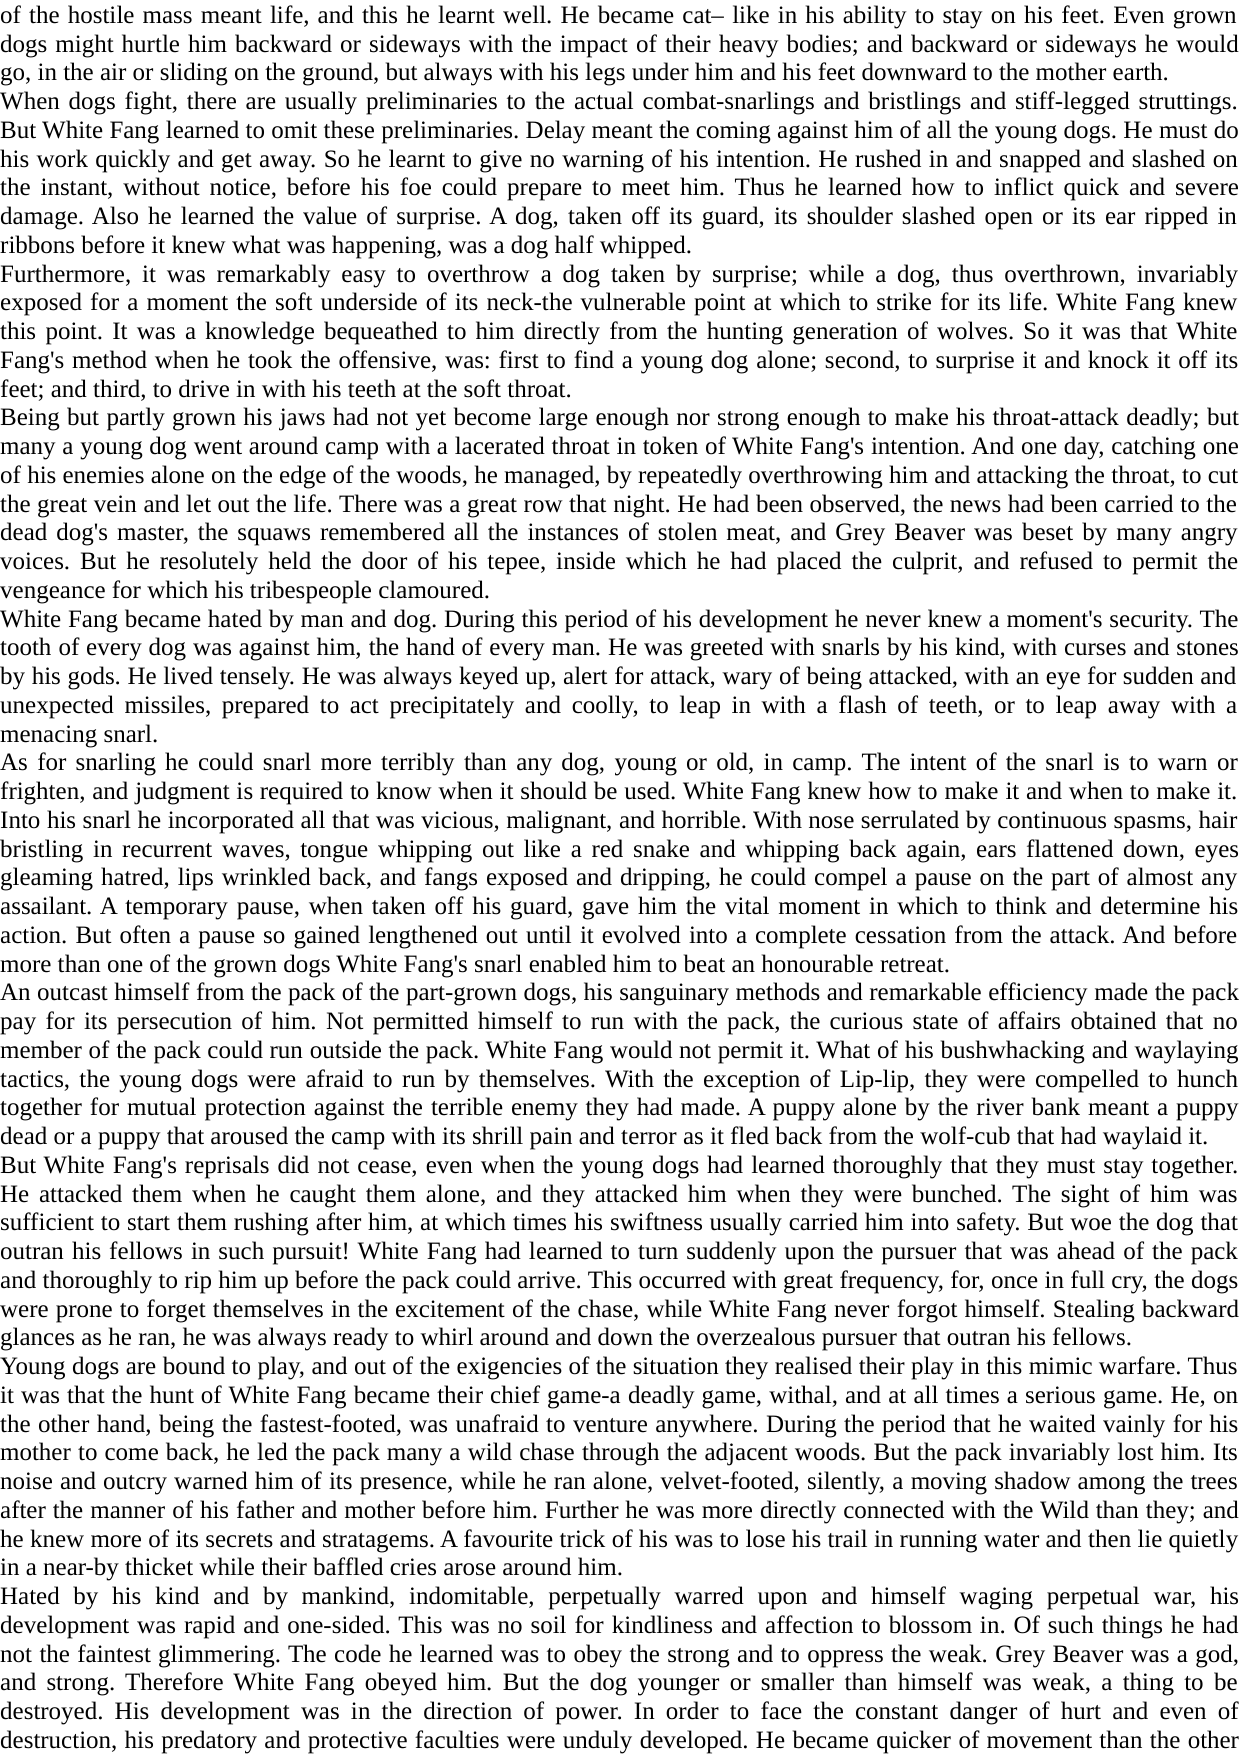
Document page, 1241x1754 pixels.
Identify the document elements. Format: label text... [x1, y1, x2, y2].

text Young dogs are bound to play, and out of the exigencies of the situation they realised their play in this mimic warfare. Thus it was that the hunt of White Fang became their chief game-a deadly game, withal, and at all times a serious game. He, on the other hand, being the fastest-footed, was unafraid to venture anywhere. During the period that he waited vainly for his mother to come back, he led the pack many a wild chase through the adjacent woods. But the pack invariably lost him. Its noise and outcry warned him of its presence, while he ran alone, velvet-footed, silently, a moving shadow among the trees after the manner of his father and mother before him. Further he was more directly connected with the Wild than they; and he knew more of its secrets and stratagems. A favourite trick of his was to lose his trail in running water and then lie quietly in a near-by thicket while their baffled cries arose around him. [0, 1351, 1240, 1581]
text When dogs fight, there are usually preliminaries to the actual combat-snarlings and bristlings and stiff-legged struttings. But White Fang learned to omit these preliminaries. Delay meant the coming against him of all the young dogs. He must do his work quickly and get away. So he learnt to give no warning of his intention. He rushed in and snapped and slashed on the instant, without notice, before his foe could prepare to meet him. Thus he learned how to inflict quick and severe damage. Also he learned the value of surprise. A dog, taken off its guard, its shoulder slashed open or its ear ripped in ribbons before it knew what was happening, was a dog half whipped. [0, 86, 1240, 259]
text of the hostile mass meant life, and this he learnt well. He became cat– like in his ability to stay on his feet. Even grown dogs might hurtle him backward or sideways with the impact of their heavy bodies; and backward or sideways he would go, in the air or sliding on the ground, but always with his legs under him and his feet downward to the mother earth. [0, 0, 1240, 86]
text Furthermore, it was remarkably easy to overthrow a dog taken by surprise; while a dog, thus overthrown, invariably exposed for a moment the soft underside of its neck-the vulnerable point at which to strike for its life. White Fang knew this point. It was a knowledge bequeathed to him directly from the hunting generation of wolves. So it was that White Fang's method when he took the offensive, was: first to find a young dog alone; second, to surprise it and knock it off its feet; and third, to drive in with his teeth at the soft throat. [0, 259, 1240, 402]
text But White Fang's reprisals did not cease, even when the young dogs had learned thoroughly that they must stay together. He attacked them when he caught them alone, and they attacked him when they were bunched. The sight of him was sufficient to start them rushing after him, at which times his swiftness usually carried him into safety. But woe the dog that outran his fellows in such pursuit! White Fang had learned to turn suddenly upon the pursuer that was ahead of the pack and thoroughly to rip him up before the pack could arrive. This occurred with great frequency, for, once in full cry, the dogs were prone to forget themselves in the excitement of the chase, while White Fang never forgot himself. Stealing backward glances as he ran, he was always ready to whirl around and down the overzealous pursuer that outran his fellows. [0, 1150, 1240, 1351]
text An outcast himself from the pack of the part-grown dogs, his sanguinary methods and remarkable efficiency made the pack pay for its persecution of him. Not permitted himself to run with the pack, the curious state of affairs obtained that no member of the pack could run outside the pack. White Fang would not permit it. What of his bushwhacking and waylaying tactics, the young dogs were afraid to run by themselves. With the exception of Lip-lip, they were compelled to hunch together for mutual protection against the terrible enemy they had made. A puppy alone by the river bank meant a puppy dead or a puppy that aroused the camp with its shrill pain and terror as it fled back from the wolf-cub that had waylaid it. [0, 977, 1240, 1150]
text Being but partly grown his jaws had not yet become large enough nor strong enough to make his throat-attack deadly; but many a young dog went around camp with a lacerated throat in token of White Fang's intention. And one day, catching one of his enemies alone on the edge of the woods, he managed, by repeatedly overthrowing him and attacking the throat, to cut the great vein and let out the life. There was a great row that night. He had been observed, the news had been carried to the dead dog's master, the squaws remembered all the instances of stolen meat, and Grey Beaver was beset by many angry voices. But he resolutely held the door of his tepee, inside which he had placed the culprit, and refused to permit the vengeance for which his tribespeople clamoured. [0, 402, 1240, 604]
text Hated by his kind and by mankind, indomitable, perpetually warred upon and himself waging perpetual war, his development was rapid and one-sided. This was no soil for kindliness and affection to blossom in. Of such things he had not the faintest glimmering. The code he learned was to obey the strong and to oppress the weak. Grey Beaver was a god, and strong. Therefore White Fang obeyed him. But the dog younger or smaller than himself was weak, a thing to be destroyed. His development was in the direction of power. In order to face the constant danger of hurt and even of destruction, his predatory and protective faculties were unduly developed. He became quicker of movement than the other [0, 1581, 1240, 1754]
text White Fang became hated by man and dog. During this period of his development he never knew a moment's security. The tooth of every dog was against him, the hand of every man. He was greeted with snarls by his kind, with curses and stones by his gods. He lived tensely. He was always keyed up, alert for attack, wary of being attacked, with an eye for sudden and unexpected missiles, prepared to act precipitately and coolly, to leap in with a flash of teeth, or to leap away with a menacing snarl. [0, 604, 1240, 747]
text As for snarling he could snarl more terribly than any dog, young or old, in camp. The intent of the snarl is to warn or frighten, and judgment is required to know when it should be used. White Fang knew how to make it and when to make it. Into his snarl he incorporated all that was vicious, malignant, and horrible. With nose serrulated by continuous spasms, hair bristling in recurrent waves, tongue whipping out like a red snake and whipping back again, ears flattened down, eyes gleaming hatred, lips wrinkled back, and fangs exposed and dripping, he could compel a pause on the part of almost any assailant. A temporary pause, when taken off his guard, gave him the vital moment in which to think and determine his action. But often a pause so gained lengthened out until it evolved into a complete cessation from the attack. And before more than one of the grown dogs White Fang's snarl enabled him to beat an honourable retreat. [0, 747, 1240, 977]
